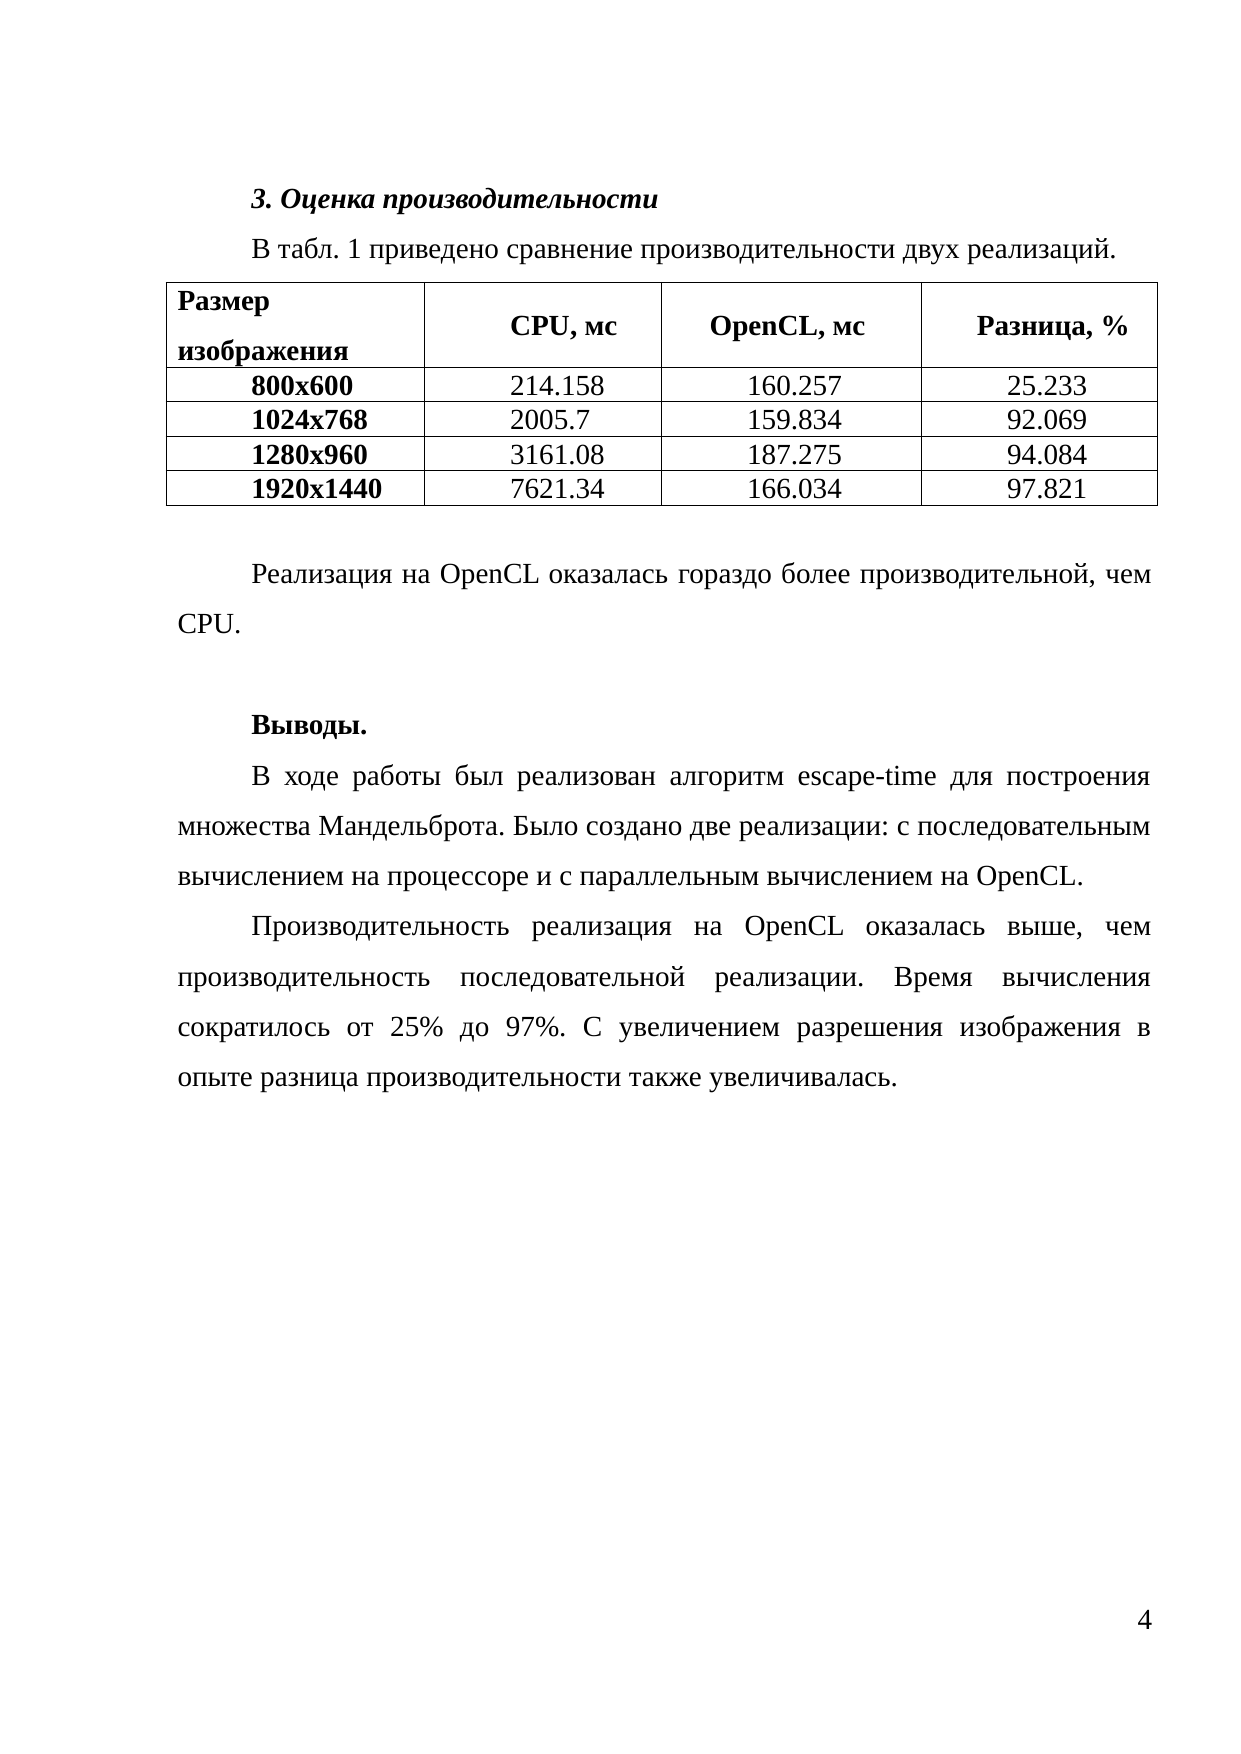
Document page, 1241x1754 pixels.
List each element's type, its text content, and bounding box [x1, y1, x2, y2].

table_cell 159.834 [662, 402, 921, 436]
text В табл. 1 приведено сравнение производительности двух реализаций. [177, 231, 1152, 265]
table_cell 160.257 [662, 368, 921, 401]
table_cell 97.821 [922, 471, 1157, 505]
text Выводы. [177, 707, 1152, 741]
list 3. Оценка производительности [177, 181, 1152, 215]
table_cell 1024x768 [167, 402, 424, 436]
table_cell 2005.7 [425, 402, 661, 436]
table_header Размер изображения [167, 283, 424, 367]
table_cell 25.233 [922, 368, 1157, 401]
table_cell 7621.34 [425, 471, 661, 505]
table_cell 94.084 [922, 437, 1157, 470]
table_cell 1920x1440 [167, 471, 424, 505]
table_cell 92.069 [922, 402, 1157, 436]
text Производительность реализация на OpenCL оказалась выше, чем производительность последовательной реализации. Время вычисления сократилось от 25% до 97%. С увеличением разрешения изображения в опыте разница производительности также увеличивалась. [177, 908, 1152, 1093]
table_cell 1280x960 [167, 437, 424, 470]
table_cell 166.034 [662, 471, 921, 505]
table_cell 187.275 [662, 437, 921, 470]
text Реализация на OpenCL оказалась гораздо более производительной, чем CPU. [177, 556, 1152, 640]
table_cell 214.158 [425, 368, 661, 401]
table_header Разница, % [922, 283, 1157, 367]
table_cell 3161.08 [425, 437, 661, 470]
table_header CPU, мс [425, 283, 661, 367]
table_header OpenCL, мс [662, 283, 921, 367]
text В ходе работы был реализован алгоритм escape-time для построения множества Мандельброта. Было создано две реализации: с последовательным вычислением на процессоре и с параллельным вычислением на OpenCL. [177, 758, 1152, 892]
table_cell 800x600 [167, 368, 424, 401]
